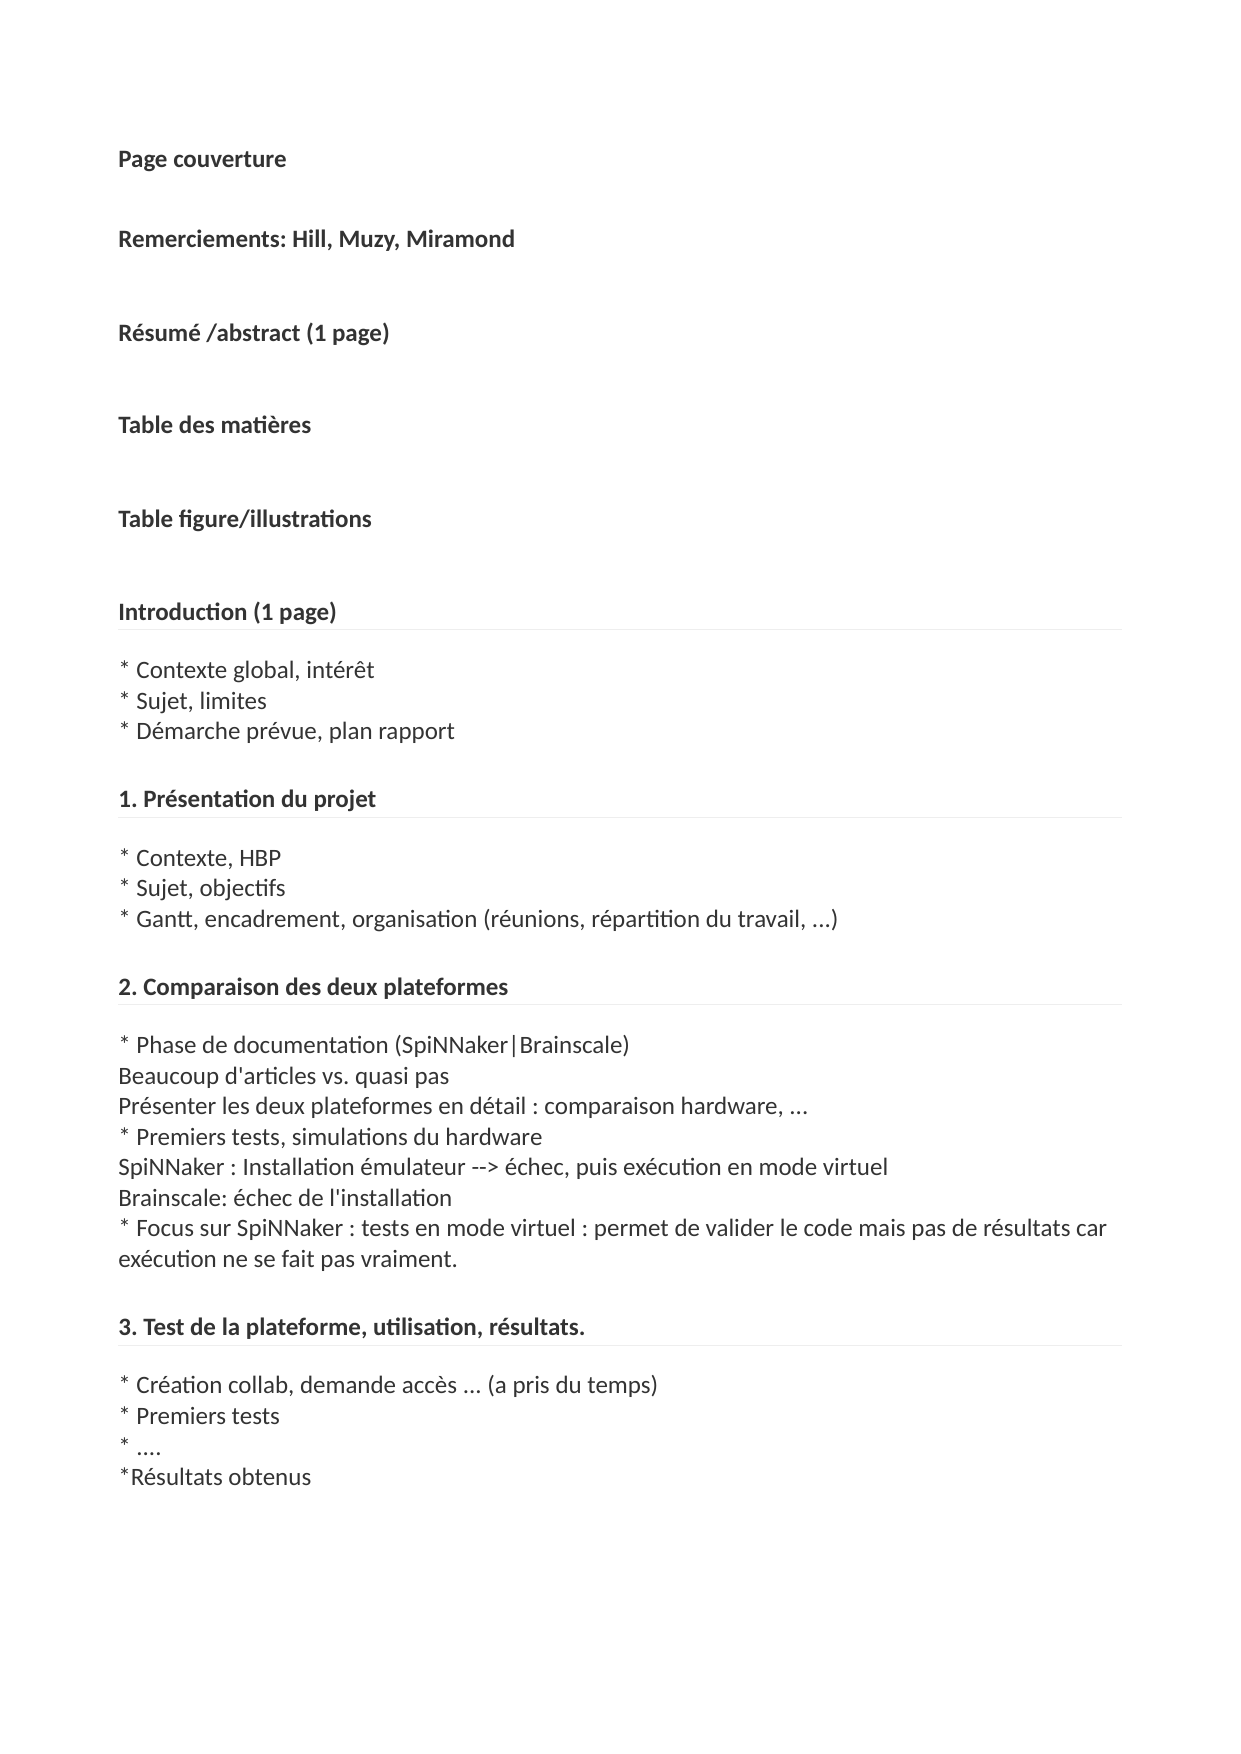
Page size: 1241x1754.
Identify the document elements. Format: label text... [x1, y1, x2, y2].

text SpiNNaker : Installation émulateur --> échec, puis exécution en mode virtuel [118, 1152, 1122, 1182]
subtitle 2. Comparaison des deux plateformes [118, 971, 1122, 1004]
text * Démarche prévue, plan rapport [118, 715, 1122, 746]
text Beaucoup d'articles vs. quasi pas [118, 1060, 1122, 1091]
subtitle Introduction (1 page) [118, 596, 1122, 629]
subtitle Table figure/illustrations [118, 503, 1122, 533]
subtitle Résumé /abstract (1 page) [118, 317, 1122, 347]
text * Premiers tests, simulations du hardware [118, 1121, 1122, 1152]
text * Premiers tests [118, 1400, 1122, 1431]
text Brainscale: échec de l'installation [118, 1182, 1122, 1213]
subtitle 1. Présentation du projet [118, 783, 1122, 817]
text Présenter les deux plateformes en détail : comparaison hardware, ... [118, 1091, 1122, 1121]
subtitle Table des matières [118, 410, 1122, 440]
subtitle Remerciements: Hill, Muzy, Miramond [118, 224, 1122, 254]
text * Focus sur SpiNNaker : tests en mode virtuel : permet de valider le code mais pas de résultats car exécution ne se fait pas vraiment. [118, 1213, 1122, 1274]
text * .... [118, 1431, 1122, 1461]
text * Création collab, demande accès ... (a pris du temps) [118, 1370, 1122, 1400]
subtitle Page couverture [118, 143, 1122, 174]
text * Contexte global, intérêt [118, 654, 1122, 685]
text *Résultats obtenus [118, 1461, 1122, 1492]
text * Sujet, objectifs [118, 872, 1122, 903]
text * Phase de documentation (SpiNNaker|Brainscale) [118, 1029, 1122, 1060]
text * Sujet, limites [118, 685, 1122, 715]
text * Gantt, encadrement, organisation (réunions, répartition du travail, ...) [118, 903, 1122, 933]
text * Contexte, HBP [118, 842, 1122, 872]
subtitle 3. Test de la plateforme, utilisation, résultats. [118, 1311, 1122, 1345]
